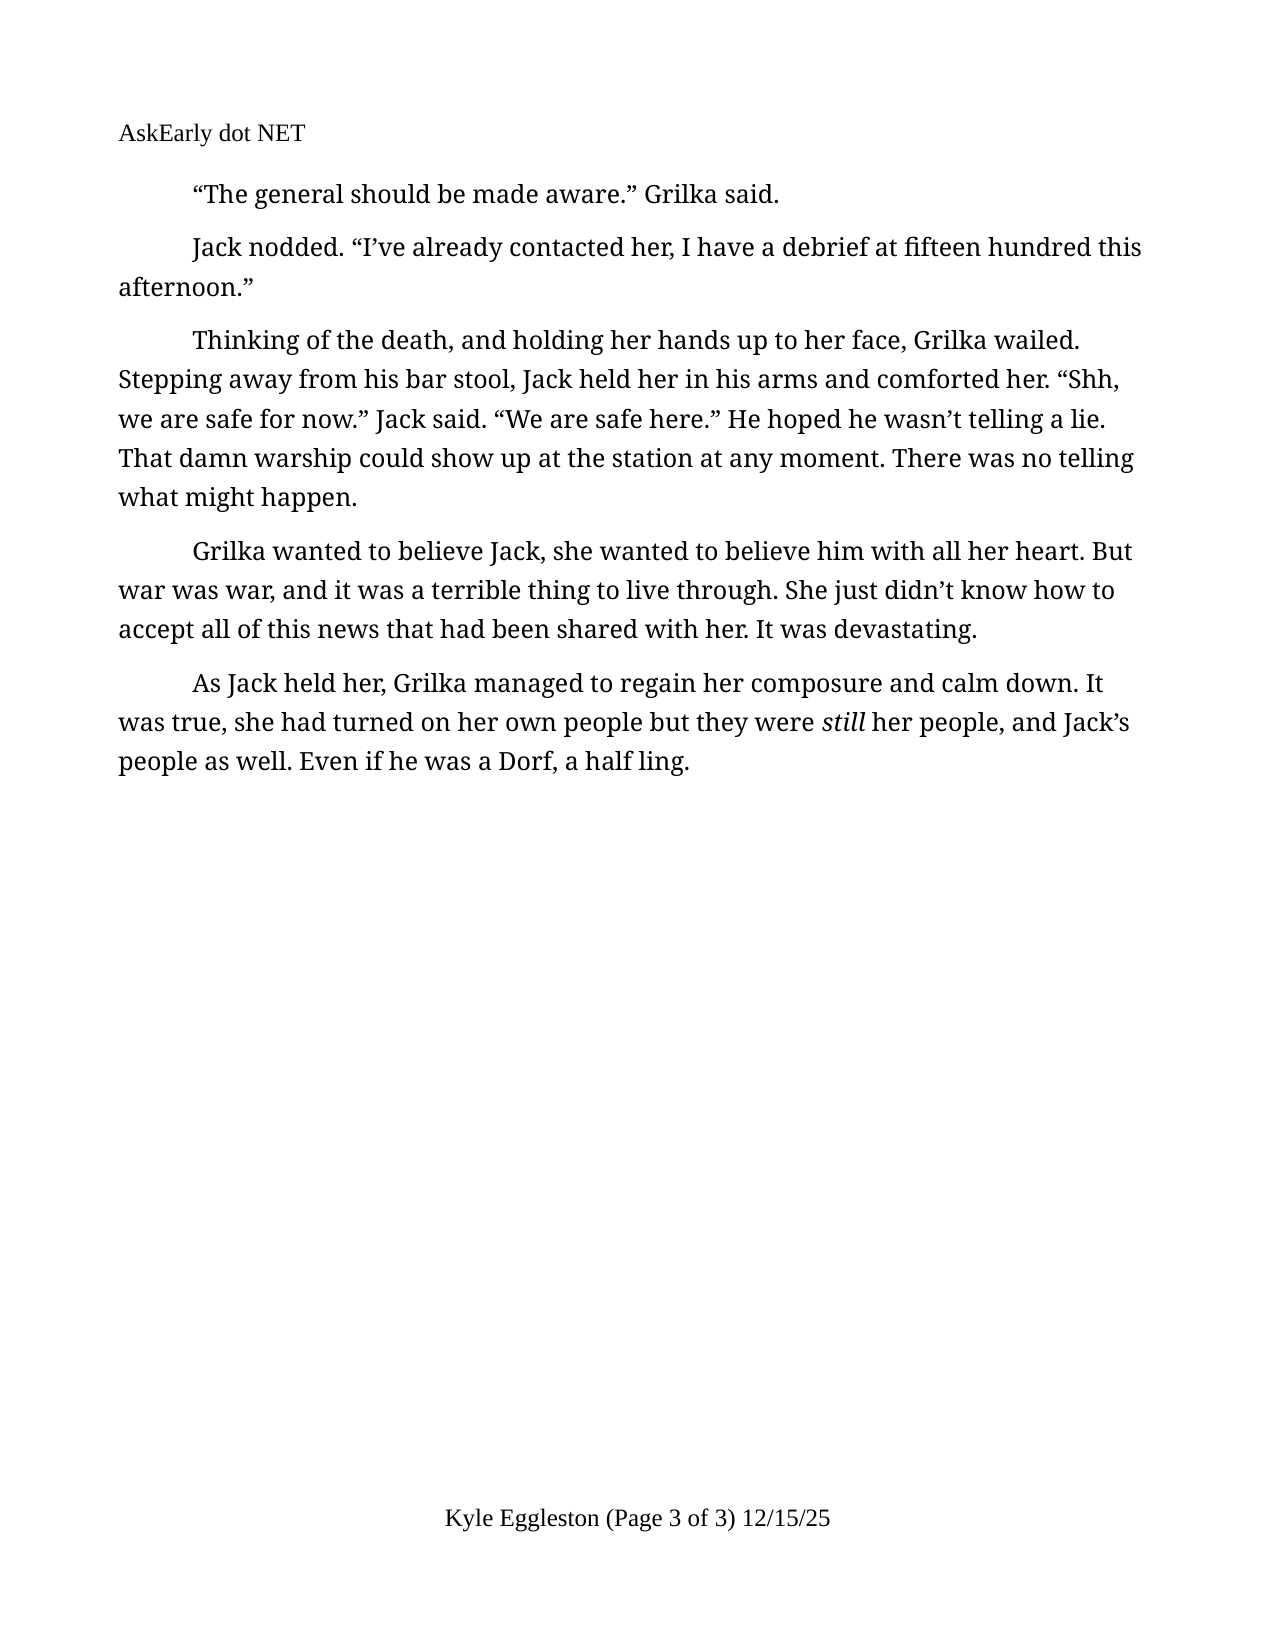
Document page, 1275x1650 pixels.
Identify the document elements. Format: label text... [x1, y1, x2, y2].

text Thinking of the death, and holding her hands up to her face, Grilka wailed. Stepping away from his bar stool, Jack held her in his arms and comforted her. “Shh, we are safe for now.” Jack said. “We are safe here.” He hoped he wasn’t telling a lie. That damn warship could show up at the station at any moment. There was no telling what might happen. [118, 323, 1157, 514]
text As Jack held her, Grilka managed to regain her composure and calm down. It was true, she had turned on her own people but they were still her people, and Jack’s people as well. Even if he was a Dorf, a half ling. [118, 666, 1157, 778]
text Jack nodded. “I’ve already contacted her, I have a debrief at fifteen hundred this afternoon.” [118, 230, 1157, 303]
text Grilka wanted to believe Jack, she wanted to believe him with all her heart. But war was war, and it was a terrible thing to live through. She just didn’t know how to accept all of this news that had been shared with her. It was devastating. [118, 533, 1157, 646]
text “The general should be made aware.” Grilka said. [118, 176, 1157, 210]
